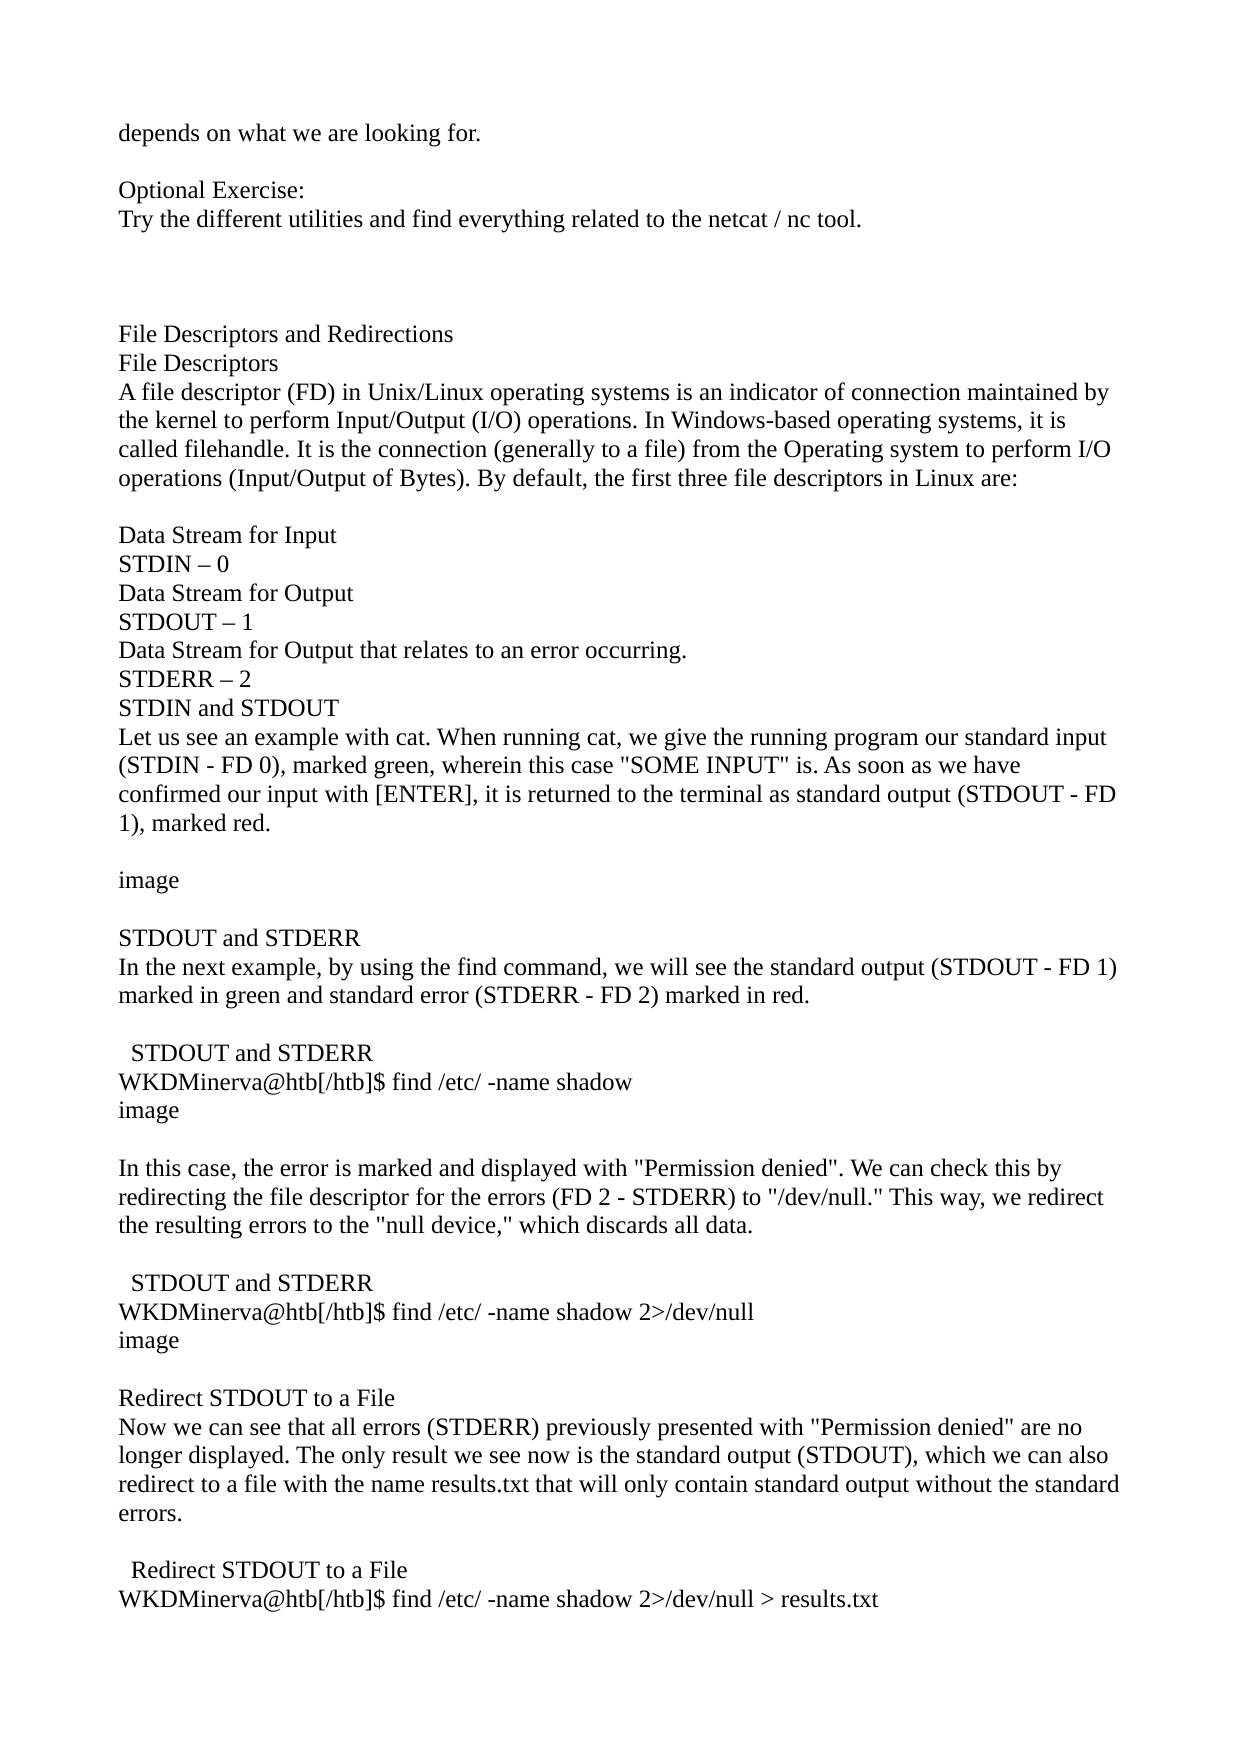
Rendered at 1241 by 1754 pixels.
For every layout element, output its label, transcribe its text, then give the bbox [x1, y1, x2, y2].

text Redirect STDOUT to a File [118, 1556, 1122, 1584]
text Data Stream for Input [118, 521, 1122, 549]
text STDOUT and STDERR [118, 1268, 1122, 1297]
text image [118, 1326, 1122, 1354]
text Try the different utilities and find everything related to the netcat / nc tool. [118, 204, 1122, 233]
text STDERR – 2 [118, 664, 1122, 693]
text image [118, 866, 1122, 894]
text WKDMinerva@htb[/htb]$ find /etc/ -name shadow [118, 1067, 1122, 1096]
text WKDMinerva@htb[/htb]$ find /etc/ -name shadow 2>/dev/null > results.txt [118, 1584, 1122, 1613]
text In this case, the error is marked and displayed with "Permission denied". We can check this by redirecting the file descriptor for the errors (FD 2 - STDERR) to "/dev/null." This way, we redirect the resulting errors to the "null device," which discards all data. [118, 1153, 1122, 1239]
text File Descriptors and Redirections [118, 319, 1122, 348]
text WKDMinerva@htb[/htb]$ find /etc/ -name shadow 2>/dev/null [118, 1297, 1122, 1326]
text Now we can see that all errors (STDERR) previously presented with "Permission denied" are no longer displayed. The only result we see now is the standard output (STDOUT), which we can also redirect to a file with the name results.txt that will only contain standard output without the standard errors. [118, 1412, 1122, 1527]
text STDOUT and STDERR [118, 1038, 1122, 1067]
text image [118, 1096, 1122, 1124]
text STDIN – 0 [118, 549, 1122, 578]
text Let us see an example with cat. When running cat, we give the running program our standard input (STDIN - FD 0), marked green, wherein this case "SOME INPUT" is. As soon as we have confirmed our input with [ENTER], it is returned to the terminal as standard output (STDOUT - FD 1), marked red. [118, 722, 1122, 837]
text In the next example, by using the find command, we will see the standard output (STDOUT - FD 1) marked in green and standard error (STDERR - FD 2) marked in red. [118, 952, 1122, 1009]
text STDOUT and STDERR [118, 923, 1122, 952]
text A file descriptor (FD) in Unix/Linux operating systems is an indicator of connection maintained by the kernel to perform Input/Output (I/O) operations. In Windows-based operating systems, it is called filehandle. It is the connection (generally to a file) from the Operating system to perform I/O operations (Input/Output of Bytes). By default, the first three file descriptors in Linux are: [118, 377, 1122, 492]
text Redirect STDOUT to a File [118, 1383, 1122, 1412]
text depends on what we are looking for. [118, 118, 1122, 147]
text STDOUT – 1 [118, 607, 1122, 636]
text Data Stream for Output [118, 578, 1122, 607]
text STDIN and STDOUT [118, 693, 1122, 722]
text Optional Exercise: [118, 176, 1122, 204]
text Data Stream for Output that relates to an error occurring. [118, 636, 1122, 664]
text File Descriptors [118, 348, 1122, 377]
